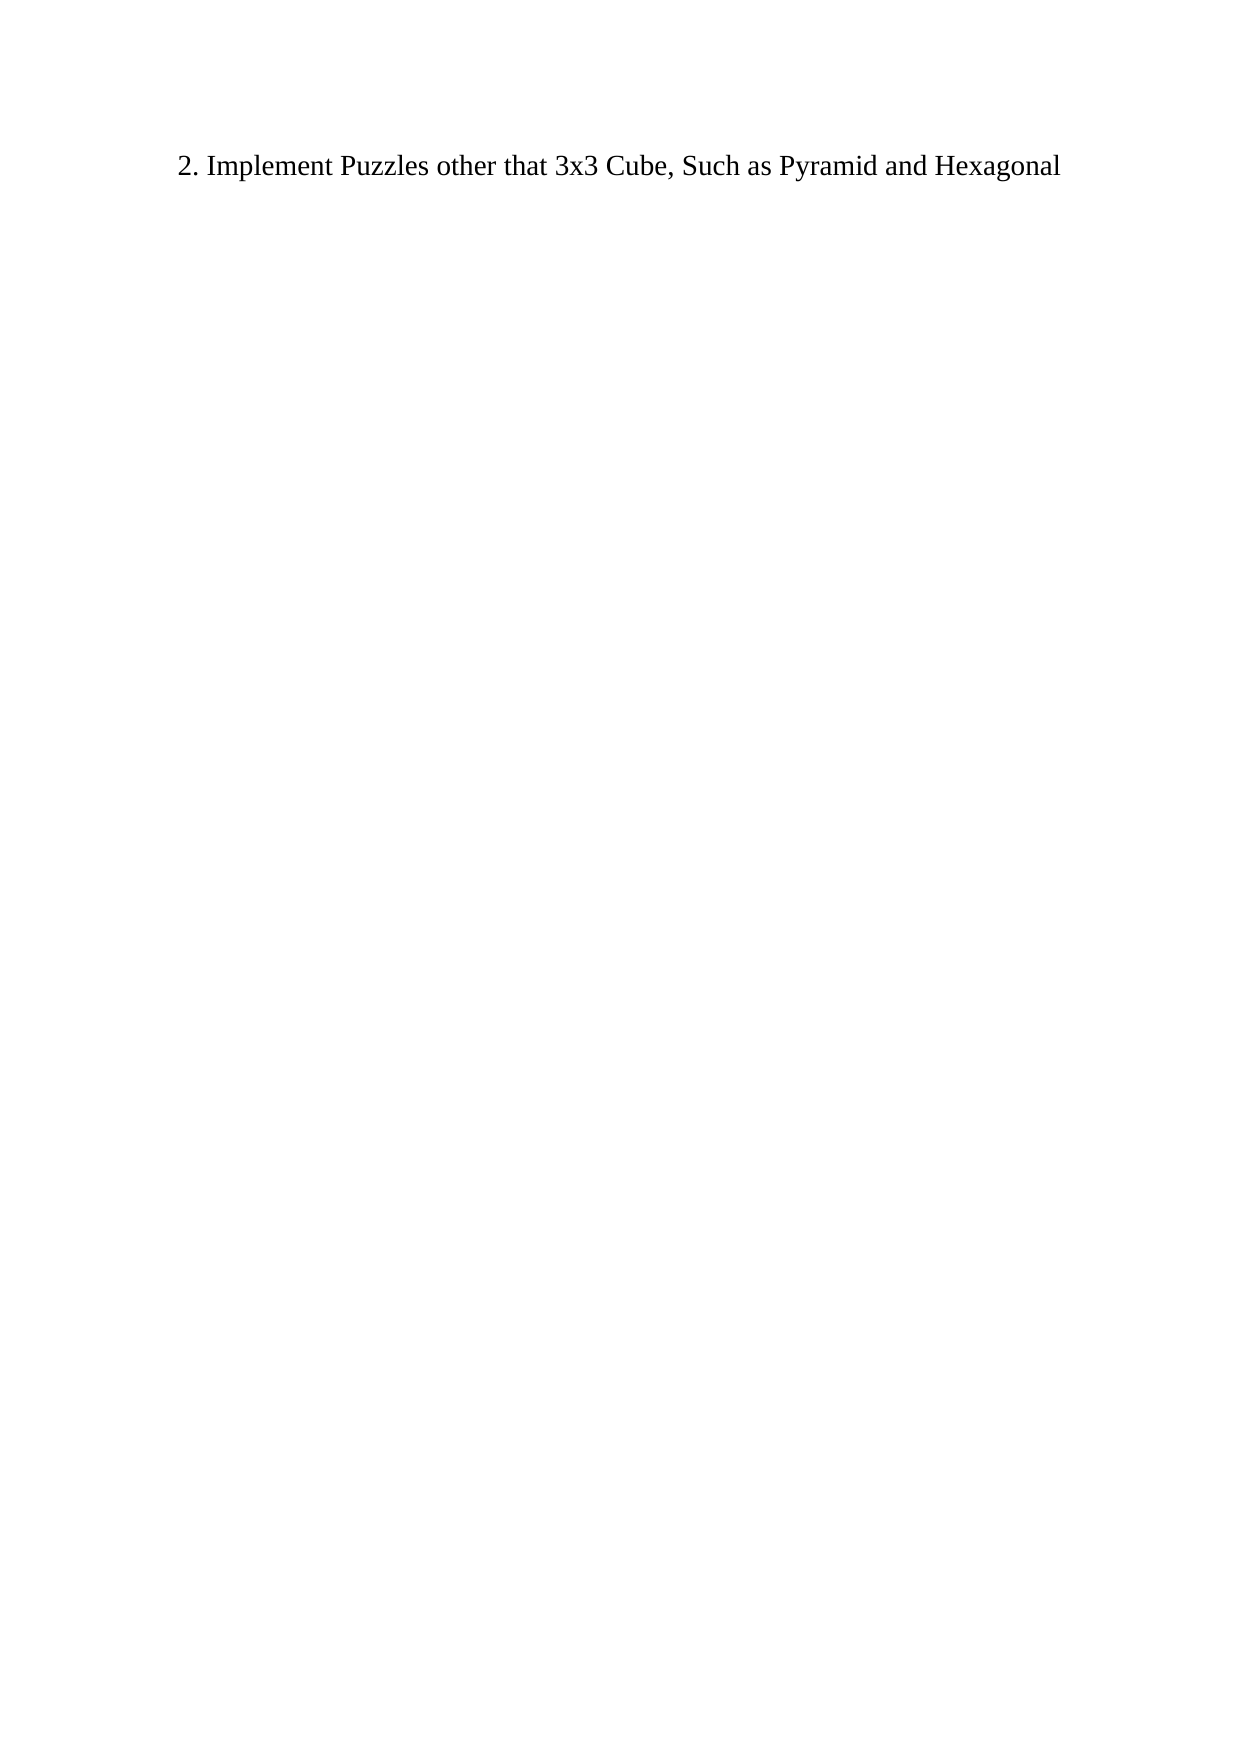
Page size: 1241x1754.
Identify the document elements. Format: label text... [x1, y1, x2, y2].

text 2. Implement Puzzles other that 3x3 Cube, Such as Pyramid and Hexagonal [177, 148, 1122, 248]
